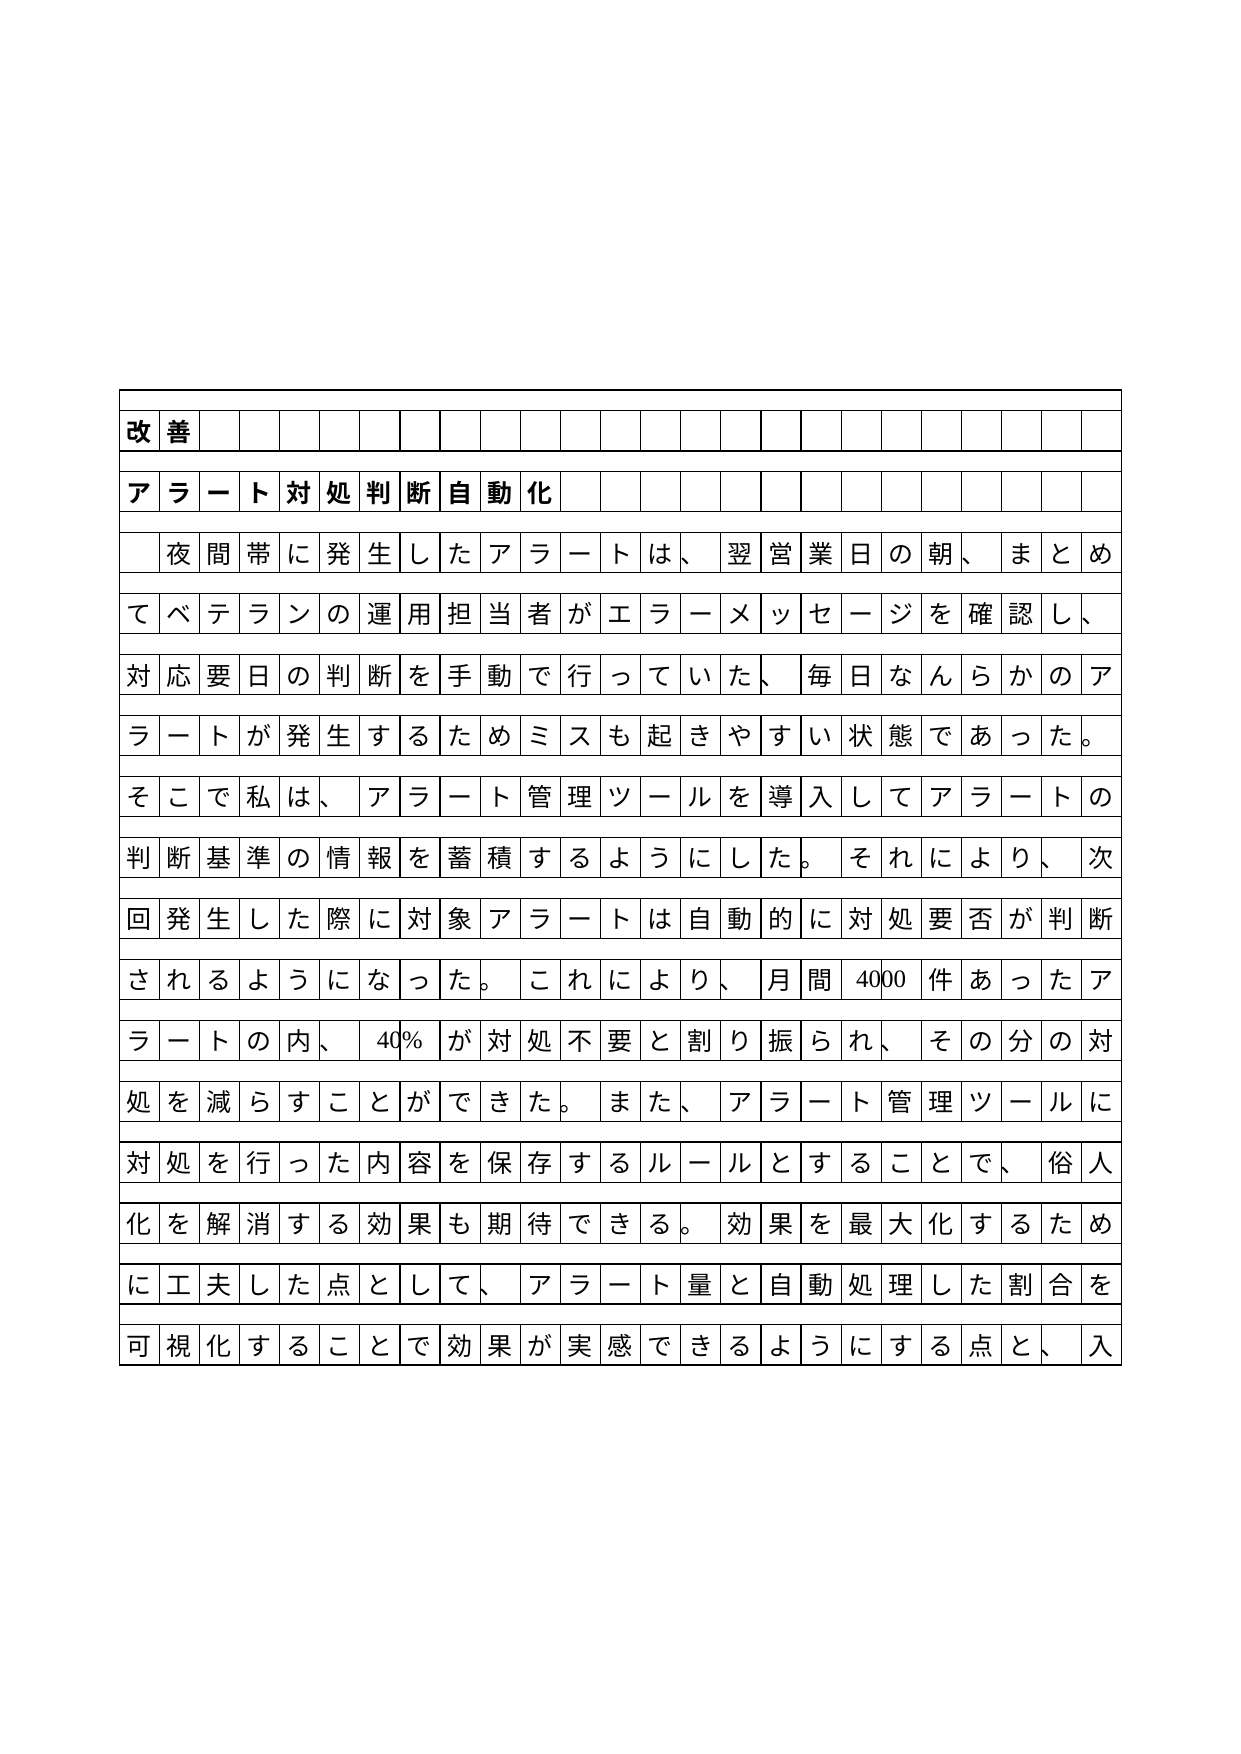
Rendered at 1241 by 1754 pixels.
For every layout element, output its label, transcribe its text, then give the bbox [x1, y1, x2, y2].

text 自 [441, 472, 480, 511]
text [1082, 472, 1121, 511]
text 夜間帯に発生したアラートは、翌営業日の朝、まとめてベテランの運用担当者がエラーメッセージを確認し、対応要日の判断を手動で行っていた、毎日なんらかのアラートが発生するためミスも起きやすい状態であった。そこで私は、アラート管理ツールを導入してアラートの判断基準の情報を蓄積するようにした。それにより、次回発生した際に対象アラートは自動的に対処要否が判断されるようになった。これにより、月間4000件あったアラートの内、40%が対処不要と割り振られ、その分の対処を減らすことができた。また、アラート管理ツールに対処を行った内容を保存するルールとすることで、俗人化を解消する効果も期待できる。効果を最大化するために工夫した点として、アラート量と自動処理した割合を可視化することで効果が実感できるようにする点と、入力が滞らないように週１回の定例会議を設けた点である。 [120, 1183, 1121, 1202]
text 夜間帯に発生したアラートは、翌営業日の朝、まとめてベテランの運用担当者がエラーメッセージを確認し、対応要日の判断を手動で行っていた、毎日なんらかのアラートが発生するためミスも起きやすい状態であった。そこで私は、アラート管理ツールを導入してアラートの判断基準の情報を蓄積するようにした。それにより、次回発生した際に対象アラートは自動的に対処要否が判断されるようになった。これにより、月間4000件あったアラートの内、40%が対処不要と割り振られ、その分の対処を減らすことができた。また、アラート管理ツールに対処を行った内容を保存するルールとすることで、俗人化を解消する効果も期待できる。効果を最大化するために工夫した点として、アラート量と自動処理した割合を可視化することで効果が実感できるようにする点と、入力が滞らないように週１回の定例会議を設けた点である。 [120, 512, 1121, 532]
text 夜間帯に発生したアラートは、翌営業日の朝、まとめてベテランの運用担当者がエラーメッセージを確認し、対応要日の判断を手動で行っていた、毎日なんらかのアラートが発生するためミスも起きやすい状態であった。そこで私は、アラート管理ツールを導入してアラートの判断基準の情報を蓄積するようにした。それにより、次回発生した際に対象アラートは自動的に対処要否が判断されるようになった。これにより、月間4000件あったアラートの内、40%が対処不要と割り振られ、その分の対処を減らすことができた。また、アラート管理ツールに対処を行った内容を保存するルールとすることで、俗人化を解消する効果も期待できる。効果を最大化するために工夫した点として、アラート量と自動処理した割合を可視化することで効果が実感できるようにする点と、入力が滞らないように週１回の定例会議を設けた点である。 [120, 756, 1121, 776]
text 夜間帯に発生したアラートは、翌営業日の朝、まとめてベテランの運用担当者がエラーメッセージを確認し、対応要日の判断を手動で行っていた、毎日なんらかのアラートが発生するためミスも起きやすい状態であった。そこで私は、アラート管理ツールを導入してアラートの判断基準の情報を蓄積するようにした。それにより、次回発生した際に対象アラートは自動的に対処要否が判断されるようになった。これにより、月間4000件あったアラートの内、40%が対処不要と割り振られ、その分の対処を減らすことができた。また、アラート管理ツールに対処を行った内容を保存するルールとすることで、俗人化を解消する効果も期待できる。効果を最大化するために工夫した点として、アラート量と自動処理した割合を可視化することで効果が実感できるようにする点と、入力が滞らないように週１回の定例会議を設けた点である。 [120, 878, 1121, 898]
text [641, 472, 680, 511]
text 対 [280, 472, 319, 511]
text [601, 472, 640, 511]
text [882, 472, 921, 511]
text [721, 472, 760, 511]
text 夜間帯に発生したアラートは、翌営業日の朝、まとめてベテランの運用担当者がエラーメッセージを確認し、対応要日の判断を手動で行っていた、毎日なんらかのアラートが発生するためミスも起きやすい状態であった。そこで私は、アラート管理ツールを導入してアラートの判断基準の情報を蓄積するようにした。それにより、次回発生した際に対象アラートは自動的に対処要否が判断されるようになった。これにより、月間4000件あったアラートの内、40%が対処不要と割り振られ、その分の対処を減らすことができた。また、アラート管理ツールに対処を行った内容を保存するルールとすることで、俗人化を解消する効果も期待できる。効果を最大化するために工夫した点として、アラート量と自動処理した割合を可視化することで効果が実感できるようにする点と、入力が滞らないように週１回の定例会議を設けた点である。 [120, 634, 1121, 654]
text [1042, 411, 1081, 450]
text [401, 411, 439, 450]
text [1082, 411, 1121, 450]
text 夜間帯に発生したアラートは、翌営業日の朝、まとめてベテランの運用担当者がエラーメッセージを確認し、対応要日の判断を手動で行っていた、毎日なんらかのアラートが発生するためミスも起きやすい状態であった。そこで私は、アラート管理ツールを導入してアラートの判断基準の情報を蓄積するようにした。それにより、次回発生した際に対象アラートは自動的に対処要否が判断されるようになった。これにより、月間4000件あったアラートの内、40%が対処不要と割り振られ、その分の対処を減らすことができた。また、アラート管理ツールに対処を行った内容を保存するルールとすることで、俗人化を解消する効果も期待できる。効果を最大化するために工夫した点として、アラート量と自動処理した割合を可視化することで効果が実感できるようにする点と、入力が滞らないように週１回の定例会議を設けた点である。 [120, 939, 1121, 959]
text [962, 472, 1001, 511]
text 夜間帯に発生したアラートは、翌営業日の朝、まとめてベテランの運用担当者がエラーメッセージを確認し、対応要日の判断を手動で行っていた、毎日なんらかのアラートが発生するためミスも起きやすい状態であった。そこで私は、アラート管理ツールを導入してアラートの判断基準の情報を蓄積するようにした。それにより、次回発生した際に対象アラートは自動的に対処要否が判断されるようになった。これにより、月間4000件あったアラートの内、40%が対処不要と割り振られ、その分の対処を減らすことができた。また、アラート管理ツールに対処を行った内容を保存するルールとすることで、俗人化を解消する効果も期待できる。効果を最大化するために工夫した点として、アラート量と自動処理した割合を可視化することで効果が実感できるようにする点と、入力が滞らないように週１回の定例会議を設けた点である。 [120, 817, 1121, 837]
text ア [120, 472, 159, 511]
text 夜間帯に発生したアラートは、翌営業日の朝、まとめてベテランの運用担当者がエラーメッセージを確認し、対応要日の判断を手動で行っていた、毎日なんらかのアラートが発生するためミスも起きやすい状態であった。そこで私は、アラート管理ツールを導入してアラートの判断基準の情報を蓄積するようにした。それにより、次回発生した際に対象アラートは自動的に対処要否が判断されるようになった。これにより、月間4000件あったアラートの内、40%が対処不要と割り振られ、その分の対処を減らすことができた。また、アラート管理ツールに対処を行った内容を保存するルールとすることで、俗人化を解消する効果も期待できる。効果を最大化するために工夫した点として、アラート量と自動処理した割合を可視化することで効果が実感できるようにする点と、入力が滞らないように週１回の定例会議を設けた点である。 [120, 1061, 1121, 1081]
text [922, 472, 961, 511]
text 夜間帯に発生したアラートは、翌営業日の朝、まとめてベテランの運用担当者がエラーメッセージを確認し、対応要日の判断を手動で行っていた、毎日なんらかのアラートが発生するためミスも起きやすい状態であった。そこで私は、アラート管理ツールを導入してアラートの判断基準の情報を蓄積するようにした。それにより、次回発生した際に対象アラートは自動的に対処要否が判断されるようになった。これにより、月間4000件あったアラートの内、40%が対処不要と割り振られ、その分の対処を減らすことができた。また、アラート管理ツールに対処を行った内容を保存するルールとすることで、俗人化を解消する効果も期待できる。効果を最大化するために工夫した点として、アラート量と自動処理した割合を可視化することで効果が実感できるようにする点と、入力が滞らないように週１回の定例会議を設けた点である。 [120, 573, 1121, 593]
text ー [200, 472, 239, 511]
text [681, 411, 720, 450]
text [802, 472, 841, 511]
text ト [240, 472, 279, 511]
text [1042, 472, 1081, 511]
text [1002, 411, 1041, 450]
text [601, 411, 640, 450]
text [1002, 472, 1041, 511]
text 化 [521, 472, 560, 511]
text [882, 411, 921, 450]
text [842, 411, 881, 450]
text 断 [401, 472, 439, 511]
text [320, 411, 359, 450]
text [561, 472, 600, 511]
text 処 [320, 472, 359, 511]
text [641, 411, 680, 450]
text 改 [120, 411, 159, 450]
text 夜間帯に発生したアラートは、翌営業日の朝、まとめてベテランの運用担当者がエラーメッセージを確認し、対応要日の判断を手動で行っていた、毎日なんらかのアラートが発生するためミスも起きやすい状態であった。そこで私は、アラート管理ツールを導入してアラートの判断基準の情報を蓄積するようにした。それにより、次回発生した際に対象アラートは自動的に対処要否が判断されるようになった。これにより、月間4000件あったアラートの内、40%が対処不要と割り振られ、その分の対処を減らすことができた。また、アラート管理ツールに対処を行った内容を保存するルールとすることで、俗人化を解消する効果も期待できる。効果を最大化するために工夫した点として、アラート量と自動処理した割合を可視化することで効果が実感できるようにする点と、入力が滞らないように週１回の定例会議を設けた点である。 [120, 1122, 1121, 1141]
text [561, 411, 600, 450]
text [240, 411, 279, 450]
text 夜間帯に発生したアラートは、翌営業日の朝、まとめてベテランの運用担当者がエラーメッセージを確認し、対応要日の判断を手動で行っていた、毎日なんらかのアラートが発生するためミスも起きやすい状態であった。そこで私は、アラート管理ツールを導入してアラートの判断基準の情報を蓄積するようにした。それにより、次回発生した際に対象アラートは自動的に対処要否が判断されるようになった。これにより、月間4000件あったアラートの内、40%が対処不要と割り振られ、その分の対処を減らすことができた。また、アラート管理ツールに対処を行った内容を保存するルールとすることで、俗人化を解消する効果も期待できる。効果を最大化するために工夫した点として、アラート量と自動処理した割合を可視化することで効果が実感できるようにする点と、入力が滞らないように週１回の定例会議を設けた点である。 [120, 1244, 1121, 1263]
text [762, 411, 800, 450]
text [200, 411, 239, 450]
text 動 [481, 472, 520, 511]
text [681, 472, 720, 511]
text 夜間帯に発生したアラートは、翌営業日の朝、まとめてベテランの運用担当者がエラーメッセージを確認し、対応要日の判断を手動で行っていた、毎日なんらかのアラートが発生するためミスも起きやすい状態であった。そこで私は、アラート管理ツールを導入してアラートの判断基準の情報を蓄積するようにした。それにより、次回発生した際に対象アラートは自動的に対処要否が判断されるようになった。これにより、月間4000件あったアラートの内、40%が対処不要と割り振られ、その分の対処を減らすことができた。また、アラート管理ツールに対処を行った内容を保存するルールとすることで、俗人化を解消する効果も期待できる。効果を最大化するために工夫した点として、アラート量と自動処理した割合を可視化することで効果が実感できるようにする点と、入力が滞らないように週１回の定例会議を設けた点である。 [120, 1305, 1121, 1324]
text [842, 472, 881, 511]
text [360, 411, 399, 450]
text [762, 472, 800, 511]
text [120, 452, 1121, 471]
text ラ [160, 472, 199, 511]
text [922, 411, 961, 450]
text [120, 391, 1121, 410]
text 判 [360, 472, 399, 511]
text 夜間帯に発生したアラートは、翌営業日の朝、まとめてベテランの運用担当者がエラーメッセージを確認し、対応要日の判断を手動で行っていた、毎日なんらかのアラートが発生するためミスも起きやすい状態であった。そこで私は、アラート管理ツールを導入してアラートの判断基準の情報を蓄積するようにした。それにより、次回発生した際に対象アラートは自動的に対処要否が判断されるようになった。これにより、月間4000件あったアラートの内、40%が対処不要と割り振られ、その分の対処を減らすことができた。また、アラート管理ツールに対処を行った内容を保存するルールとすることで、俗人化を解消する効果も期待できる。効果を最大化するために工夫した点として、アラート量と自動処理した割合を可視化することで効果が実感できるようにする点と、入力が滞らないように週１回の定例会議を設けた点である。 [120, 1000, 1121, 1020]
text [962, 411, 1001, 450]
text [280, 411, 319, 450]
text [481, 411, 520, 450]
text 夜間帯に発生したアラートは、翌営業日の朝、まとめてベテランの運用担当者がエラーメッセージを確認し、対応要日の判断を手動で行っていた、毎日なんらかのアラートが発生するためミスも起きやすい状態であった。そこで私は、アラート管理ツールを導入してアラートの判断基準の情報を蓄積するようにした。それにより、次回発生した際に対象アラートは自動的に対処要否が判断されるようになった。これにより、月間4000件あったアラートの内、40%が対処不要と割り振られ、その分の対処を減らすことができた。また、アラート管理ツールに対処を行った内容を保存するルールとすることで、俗人化を解消する効果も期待できる。効果を最大化するために工夫した点として、アラート量と自動処理した割合を可視化することで効果が実感できるようにする点と、入力が滞らないように週１回の定例会議を設けた点である。 [120, 695, 1121, 715]
text [521, 411, 560, 450]
text [802, 411, 841, 450]
text 善 [160, 411, 199, 450]
text [721, 411, 760, 450]
text [441, 411, 480, 450]
